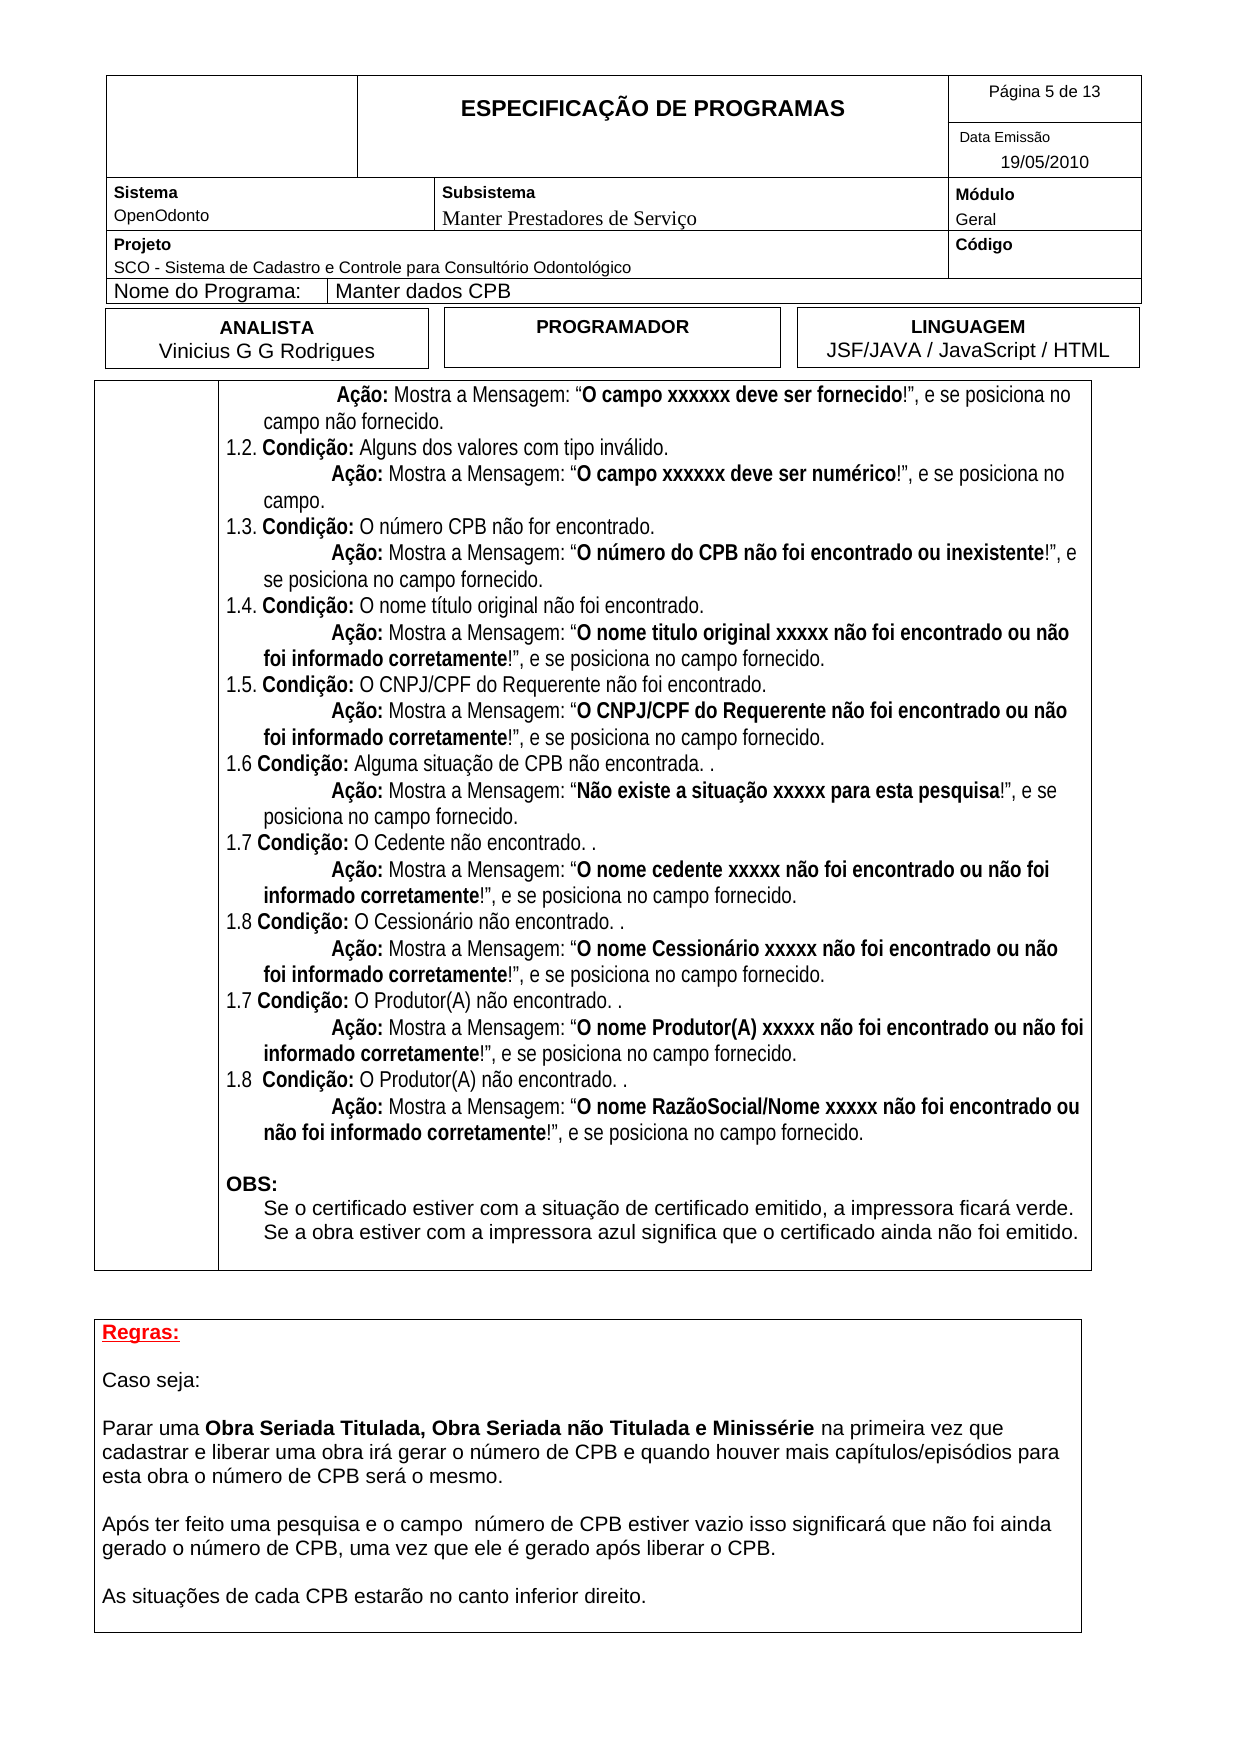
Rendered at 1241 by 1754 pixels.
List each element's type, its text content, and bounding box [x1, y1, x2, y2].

table_header Regras: Caso seja: Parar uma Obra Seriada Titulada, Obra Seriada não Titulada e Minissérie na primeira vez que cadastrar e liberar uma obra irá gerar o número de CPB e quando houver mais capítulos/episódios para esta obra o número de CPB será o mesmo. Após ter feito uma pesquisa e o campo número de CPB estiver vazio isso significará que não foi ainda gerado o número de CPB, uma vez que ele é gerado após liberar o CPB. As situações de cada CPB estarão no canto inferior direito. [95, 1320, 1081, 1632]
table_header Apresentar ao usuário a tela de manutenção do cadastro de CPB. Usuário Ancine. Menu Principal Interno—Cadastro de CPB—Menu CPB Fluxo Principal Obs. O número do CPB só será gerado após liberar um CPB. Sistema apresenta a tela de “Manutenção do Cadastro de CPB” (Fig.35) com as opções disponíveis para a pesquisa de um CPB. Esta pesquisa poderá ser feita de várias formas. A busca poderá ser feita pelos campos: Selecionar Campo: Combo Box (Seleção de lista com os dados para pesquisa que um título poderá ter. Já estarão preenchidos na Combo Box). Título Original CNPJ/CPF Requerente Cedente Cessionário Número de CPB Razão Social/Nome Requerente Produtor(a) Todos O campo text área só será habilitado após escolher uma informação na Combo Box Selecionar Campo e uma vez selecionado será obrigatório preencher o campo text área. 2.2. A busca também poderá ser feita pelo campo Situação: (Seleção de lista com as possíveis situações que um CPB poderá estar. Já cadastrados no sistema) Obrigatório. 2.3. Justificativa: Combo Box (Seleção de lista com as possíveis justificativas de uma situação de CPB cancelado , já cadastrados no sistema) Obrigatório. (TB_JUSTIF_STATUS_OBRA_CPB) Este campo só será preenchido após escolher uma Situação de Cancelado. Será Obrigatória uma justificativa uma vez que escolher a situação de cancelado Sob-Júdice Decisão Judicial Decisão Ancine A pedido da Empresa Falta de Pagamento Falta de Documento Duplicidade de Solicitação Arquivo Morto 3. Após ter escolhido um a opção usuário Ancine clica no botão de Pesquisa. Sistema faz validações. (Ver Exceções). 4. Sistema emite o resultado da pesquisa na mesma tela de acordo a solicitação que foi marcada na tela. Sistema faz a busca no banco de dados de acordo com os parâmetros fornecidos e atualiza a lista na parte inferior. Sistema apresentará na parte da direita os botões de Cancelar, Imprimir e Excluir e as situações de acordo com a pesquisa. 5. No caso de ser uma Obra Seriada Titulada, Obra Seriada não Titulada e Minissérie a pesquisa retornará mostrando os Capítulos e Episódios e suas devidas situações. Fluxo Alternativo1 1. Usuário clica no link voltar na tela de Solicitação de CPB, e sistema volta para a tela anterior. Fluxo Alternativo 2 1. Usuário Ancine solicita o cancelamento dos dados de um CPB clicando no botão Cancelar. Sistema estende para caso de uso Cancelar CPB. 2. Usuário Ancine pode seguir o Fluxo Principal ou o Fluxo Alternativo. Fluxo Alternativo 3 Usuário Ancine solicita realizar manutenção dos certificados do CPB clicando no link relativo a cada CPB que deseja validar. Sistema estende para caso de uso Validar CPB. Usuário Ancine pode seguir o Fluxo Principal ou o Fluxo Alternativo. Fluxo Alternativo 4 Obs. Este fluxo poderá ser iniciado tanto desta tela ao clicar no botão Imprimir ou da tela da lista de documentos após ter ticado os documentos. 1. Usuário Ancine solicita a Impressão de um certificado de CPB clicando no ícone Imprimir azul ou verde. 2. Sistema solicita a confirmação da operação exibindo a mensagem. “Confirma a Impressão!” 3. Caso as validações tenham sido bem sucedidas sistema emite mensagem “Certificado impresso com sucesso!”. 4. Caso a impressora já esteja verde Sistema exibi mensagem. “Deseja Imprimir 2ª Via!”. Usuário poderá imprimir várias vezes este certificado. 5. Usuário Ancine cancela a operação de impressão e o sistema se mantém na tela sem mais nada a executar e a impressora ficará no estado que estava antes. 6. Usuário Ancine pode seguir o Fluxo Principal ou o Fluxo Alternativo. Exceções 1. Confirmar os dados da pesquisa clicando no botão Pesquisar. 1.1. Condição: Alguns dos campos obrigatórios não informados. Ação: Mostra a Mensagem: “O campo xxxxxx deve ser fornecido!”, e se posiciona no campo não fornecido. 1.2. Condição: Alguns dos valores com tipo inválido. Ação: Mostra a Mensagem: “O campo xxxxxx deve ser numérico!”, e se posiciona no campo. 1.3. Condição: O número CPB não for encontrado. Ação: Mostra a Mensagem: “O número do CPB não foi encontrado ou inexistente!”, e se posiciona no campo fornecido. 1.4. Condição: O nome título original não foi encontrado. Ação: Mostra a Mensagem: “O nome titulo original xxxxx não foi encontrado ou não foi informado corretamente!”, e se posiciona no campo fornecido. 1.5. Condição: O CNPJ/CPF do Requerente não foi encontrado. Ação: Mostra a Mensagem: “O CNPJ/CPF do Requerente não foi encontrado ou não foi informado corretamente!”, e se posiciona no campo fornecido. 1.6 Condição: Alguma situação de CPB não encontrada. . Ação: Mostra a Mensagem: “Não existe a situação xxxxx para esta pesquisa!”, e se posiciona no campo fornecido. 1.7 Condição: O Cedente não encontrado. . Ação: Mostra a Mensagem: “O nome cedente xxxxx não foi encontrado ou não foi informado corretamente!”, e se posiciona no campo fornecido. 1.8 Condição: O Cessionário não encontrado. . Ação: Mostra a Mensagem: “O nome Cessionário xxxxx não foi encontrado ou não foi informado corretamente!”, e se posiciona no campo fornecido. 1.7 Condição: O Produtor(A) não encontrado. . Ação: Mostra a Mensagem: “O nome Produtor(A) xxxxx não foi encontrado ou não foi informado corretamente!”, e se posiciona no campo fornecido. 1.8 Condição: O Produtor(A) não encontrado. . Ação: Mostra a Mensagem: “O nome RazãoSocial/Nome xxxxx não foi encontrado ou não foi informado corretamente!”, e se posiciona no campo fornecido. OBS: Se o certificado estiver com a situação de certificado emitido, a impressora ficará verde. Se a obra estiver com a impressora azul significa que o certificado ainda não foi emitido. [219, 381, 1091, 1270]
table_header [95, 381, 218, 1270]
